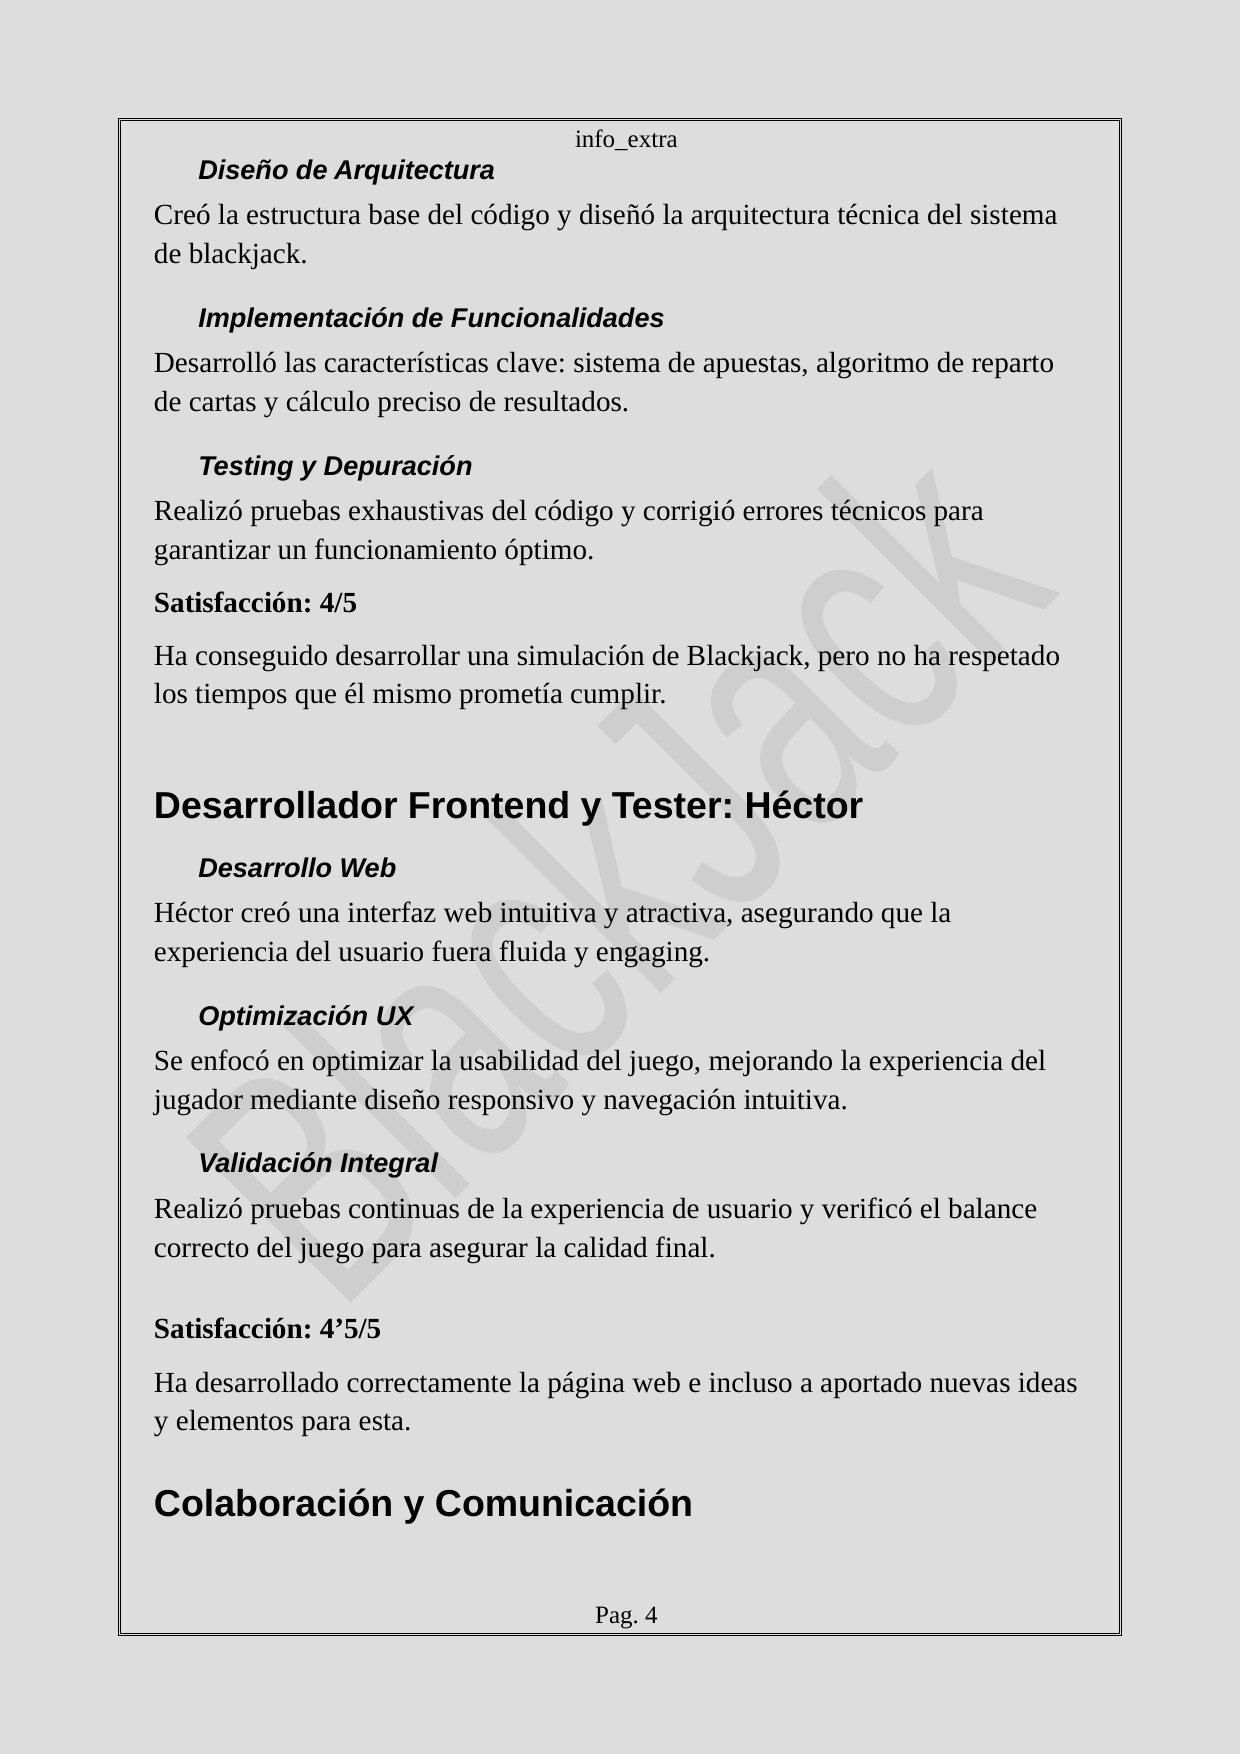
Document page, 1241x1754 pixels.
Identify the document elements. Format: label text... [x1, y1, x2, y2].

text Ha conseguido desarrollar una simulación de Blackjack, pero no ha respetado los tiempos que él mismo prometía cumplir. [154, 638, 873, 710]
subtitle Validación Integral [124, 1147, 226, 1179]
text Realizó pruebas exhaustivas del código y corrigió errores técnicos para garantizar un funcionamiento óptimo. [154, 493, 892, 565]
subtitle Desarrollador Frontend y Tester: Héctor [154, 783, 739, 827]
text Héctor creó una interfaz web intuitiva y atractiva, asegurando que la experiencia del usuario fuera fluida y engaging. [154, 895, 626, 967]
text Se enfocó en optimizar la usabilidad del juego, mejorando la experiencia del jugador mediante diseño responsivo y navegación intuitiva. [453, 1049, 510, 1115]
subtitle [775, 852, 1116, 883]
subtitle Diseño de Arquitectura [124, 154, 1116, 185]
text Realizó pruebas exhaustivas del código y corrigió errores técnicos para garantizar un funcionamiento óptimo. [851, 493, 934, 565]
text Creó la estructura base del código y diseñó la arquitectura técnica del sistema de blackjack. [154, 197, 1087, 269]
subtitle Optimización UX [624, 999, 1116, 1031]
subtitle Validación Integral [322, 1170, 365, 1179]
subtitle Implementación de Funcionalidades [124, 302, 1116, 333]
subtitle [550, 852, 601, 883]
subtitle Desarrollo Web [124, 852, 549, 883]
subtitle [615, 852, 755, 883]
text Realizó pruebas continuas de la experiencia de usuario y verificó el balance correcto del juego para asegurar la calidad final. [154, 1191, 302, 1263]
text [958, 585, 1087, 618]
text Ha conseguido desarrollar una simulación de Blackjack, pero no ha respetado los tiempos que él mismo prometía cumplir. [833, 638, 1087, 710]
text Se enfocó en optimizar la usabilidad del juego, mejorando la experiencia del jugador mediante diseño responsivo y navegación intuitiva. [330, 1043, 455, 1115]
text Satisfacción: 4’5/5 [154, 1312, 1087, 1345]
text [823, 585, 945, 618]
text Ha desarrollado correctamente la página web e incluso a aportado nuevas ideas y elementos para esta. [154, 1365, 1087, 1437]
text Satisfacción: 4/5 [154, 585, 809, 618]
subtitle Optimización UX [460, 999, 530, 1031]
subtitle Optimización UX [529, 999, 604, 1031]
subtitle Desarrollador Frontend y Tester: Héctor [728, 783, 1087, 827]
subtitle Colaboración y Comunicación [154, 1481, 1087, 1524]
text Realizó pruebas continuas de la experiencia de usuario y verificó el balance correcto del juego para asegurar la calidad final. [293, 1191, 389, 1263]
text Realizó pruebas exhaustivas del código y corrigió errores técnicos para garantizar un funcionamiento óptimo. [938, 493, 1087, 565]
subtitle Validación Integral [226, 1147, 306, 1179]
subtitle Validación Integral [323, 1147, 435, 1179]
subtitle Testing y Depuración [124, 449, 1116, 481]
text Desarrolló las características clave: sistema de apuestas, algoritmo de reparto de cartas y cálculo preciso de resultados. [154, 345, 1087, 417]
subtitle Optimización UX [124, 999, 395, 1031]
subtitle Validación Integral [434, 1147, 1116, 1179]
text Se enfocó en optimizar la usabilidad del juego, mejorando la experiencia del jugador mediante diseño responsivo y navegación intuitiva. [505, 1043, 1087, 1115]
subtitle Optimización UX [403, 1009, 462, 1031]
text Realizó pruebas continuas de la experiencia de usuario y verificó el balance correcto del juego para asegurar la calidad final. [392, 1191, 1087, 1263]
text Héctor creó una interfaz web intuitiva y atractiva, asegurando que la experiencia del usuario fuera fluida y engaging. [628, 895, 1087, 967]
text Se enfocó en optimizar la usabilidad del juego, mejorando la experiencia del jugador mediante diseño responsivo y navegación intuitiva. [154, 1043, 371, 1115]
